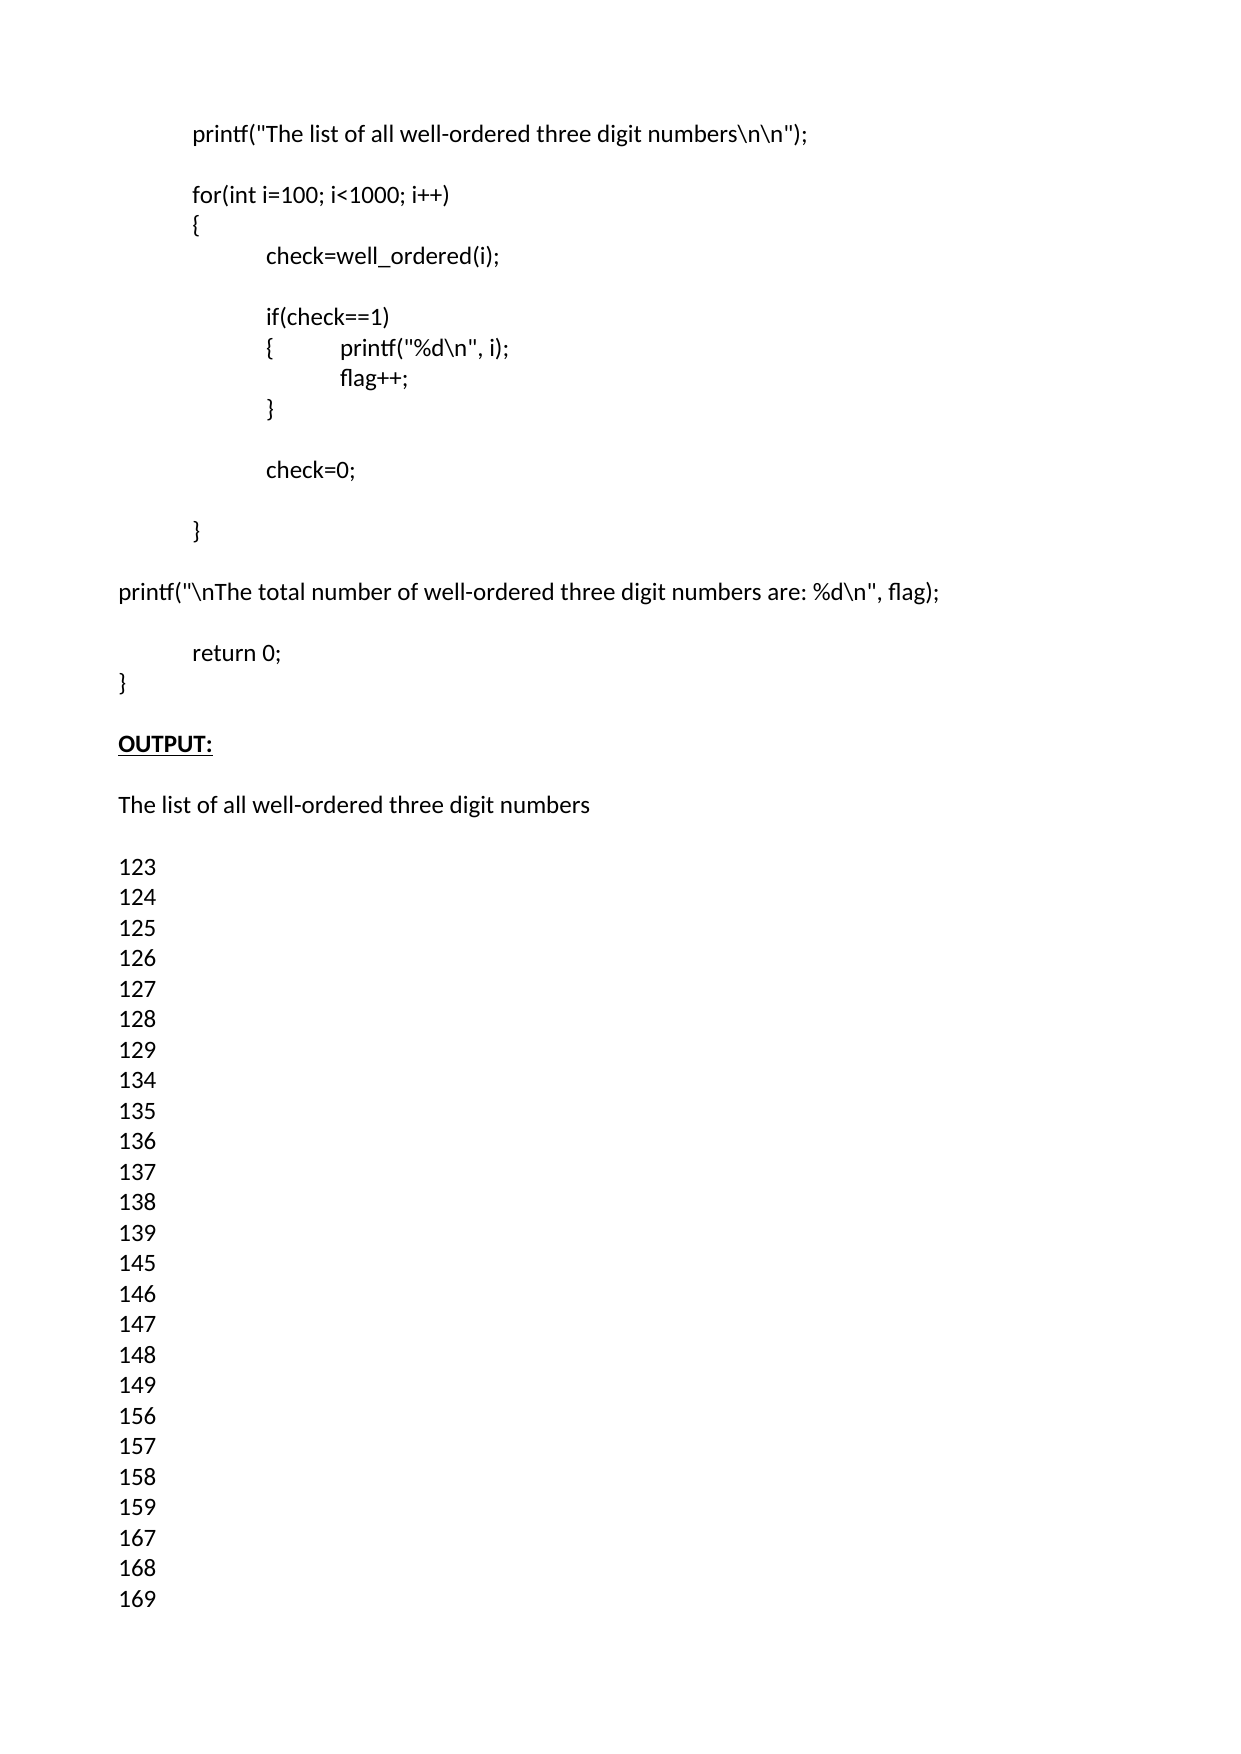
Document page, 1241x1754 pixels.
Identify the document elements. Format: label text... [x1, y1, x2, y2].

text 136 [118, 1125, 1122, 1156]
text check=well_ordered(i); [118, 240, 1122, 271]
text } [118, 515, 1122, 545]
text 167 [118, 1522, 1122, 1553]
text 135 [118, 1095, 1122, 1125]
text } [118, 667, 1122, 698]
text 128 [118, 1003, 1122, 1034]
text 126 [118, 942, 1122, 973]
text 139 [118, 1217, 1122, 1247]
text 123 [118, 851, 1122, 881]
text { [118, 210, 1122, 240]
text 145 [118, 1247, 1122, 1278]
text 158 [118, 1461, 1122, 1492]
text } [118, 393, 1122, 423]
text return 0; [118, 637, 1122, 667]
text 138 [118, 1186, 1122, 1217]
text if(check==1) [118, 301, 1122, 332]
text printf("\nThe total number of well-ordered three digit numbers are: %d\n", flag); [118, 576, 1122, 606]
text { printf("%d\n", i); [118, 332, 1122, 362]
text The list of all well-ordered three digit numbers [118, 789, 1122, 820]
text 127 [118, 973, 1122, 1003]
text flag++; [118, 362, 1122, 393]
text printf("The list of all well-ordered three digit numbers\n\n"); [118, 118, 1122, 149]
text for(int i=100; i<1000; i++) [118, 179, 1122, 210]
text 149 [118, 1369, 1122, 1400]
text 129 [118, 1034, 1122, 1064]
text 169 [118, 1583, 1122, 1614]
text 168 [118, 1553, 1122, 1583]
text 124 [118, 881, 1122, 912]
text 147 [118, 1308, 1122, 1339]
text 157 [118, 1431, 1122, 1461]
text check=0; [118, 454, 1122, 484]
text OUTPUT: [118, 728, 1122, 759]
text 137 [118, 1156, 1122, 1186]
text 148 [118, 1339, 1122, 1369]
text 134 [118, 1064, 1122, 1095]
text 156 [118, 1400, 1122, 1431]
text 125 [118, 912, 1122, 942]
text 159 [118, 1492, 1122, 1522]
text 146 [118, 1278, 1122, 1308]
